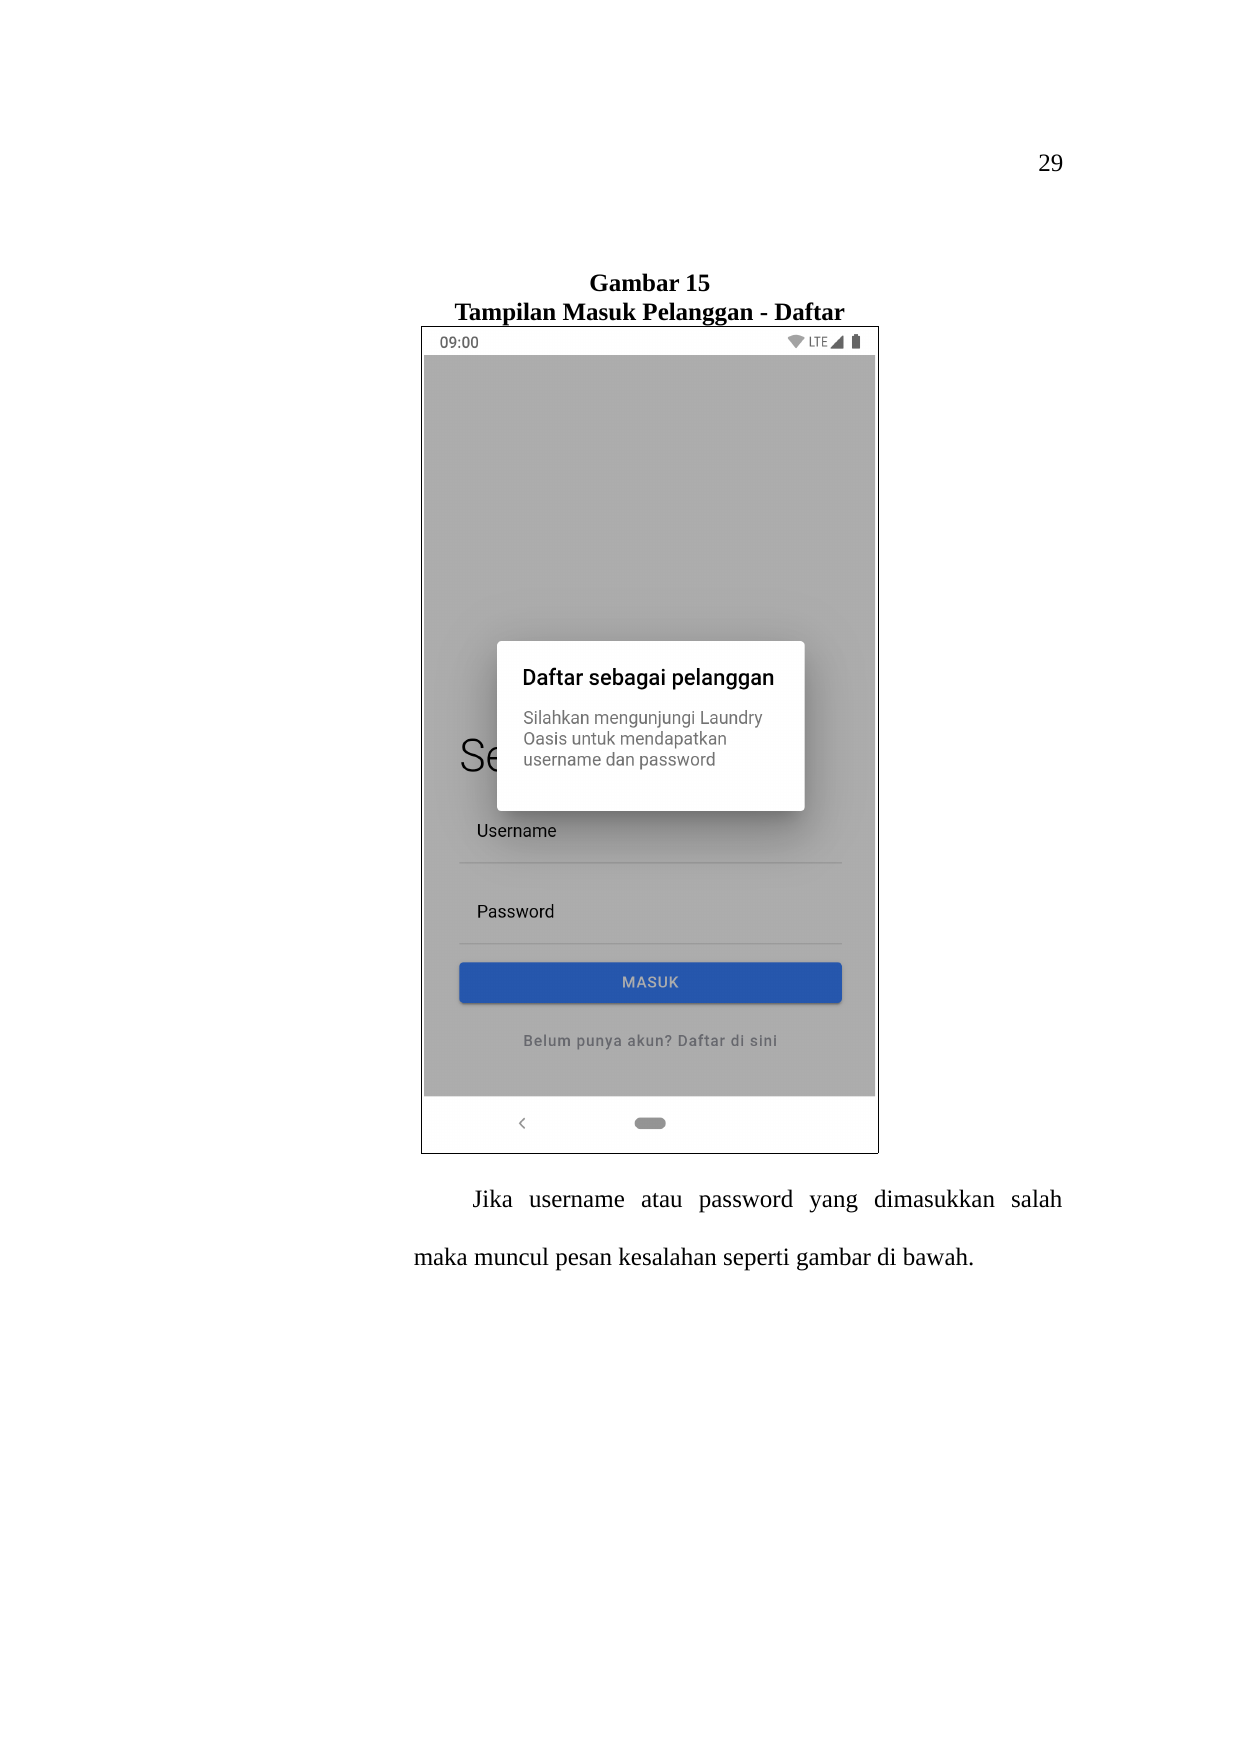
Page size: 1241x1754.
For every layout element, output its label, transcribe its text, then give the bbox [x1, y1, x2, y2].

text Jika username atau password yang dimasukkan salah maka muncul pesan kesalahan seperti gambar di bawah. [413, 956, 1063, 1271]
text [422, 327, 878, 1153]
text Gambar 15 [421, 268, 878, 297]
picture [424, 329, 876, 1150]
text Tampilan Masuk Pelanggan - Daftar [421, 297, 878, 326]
